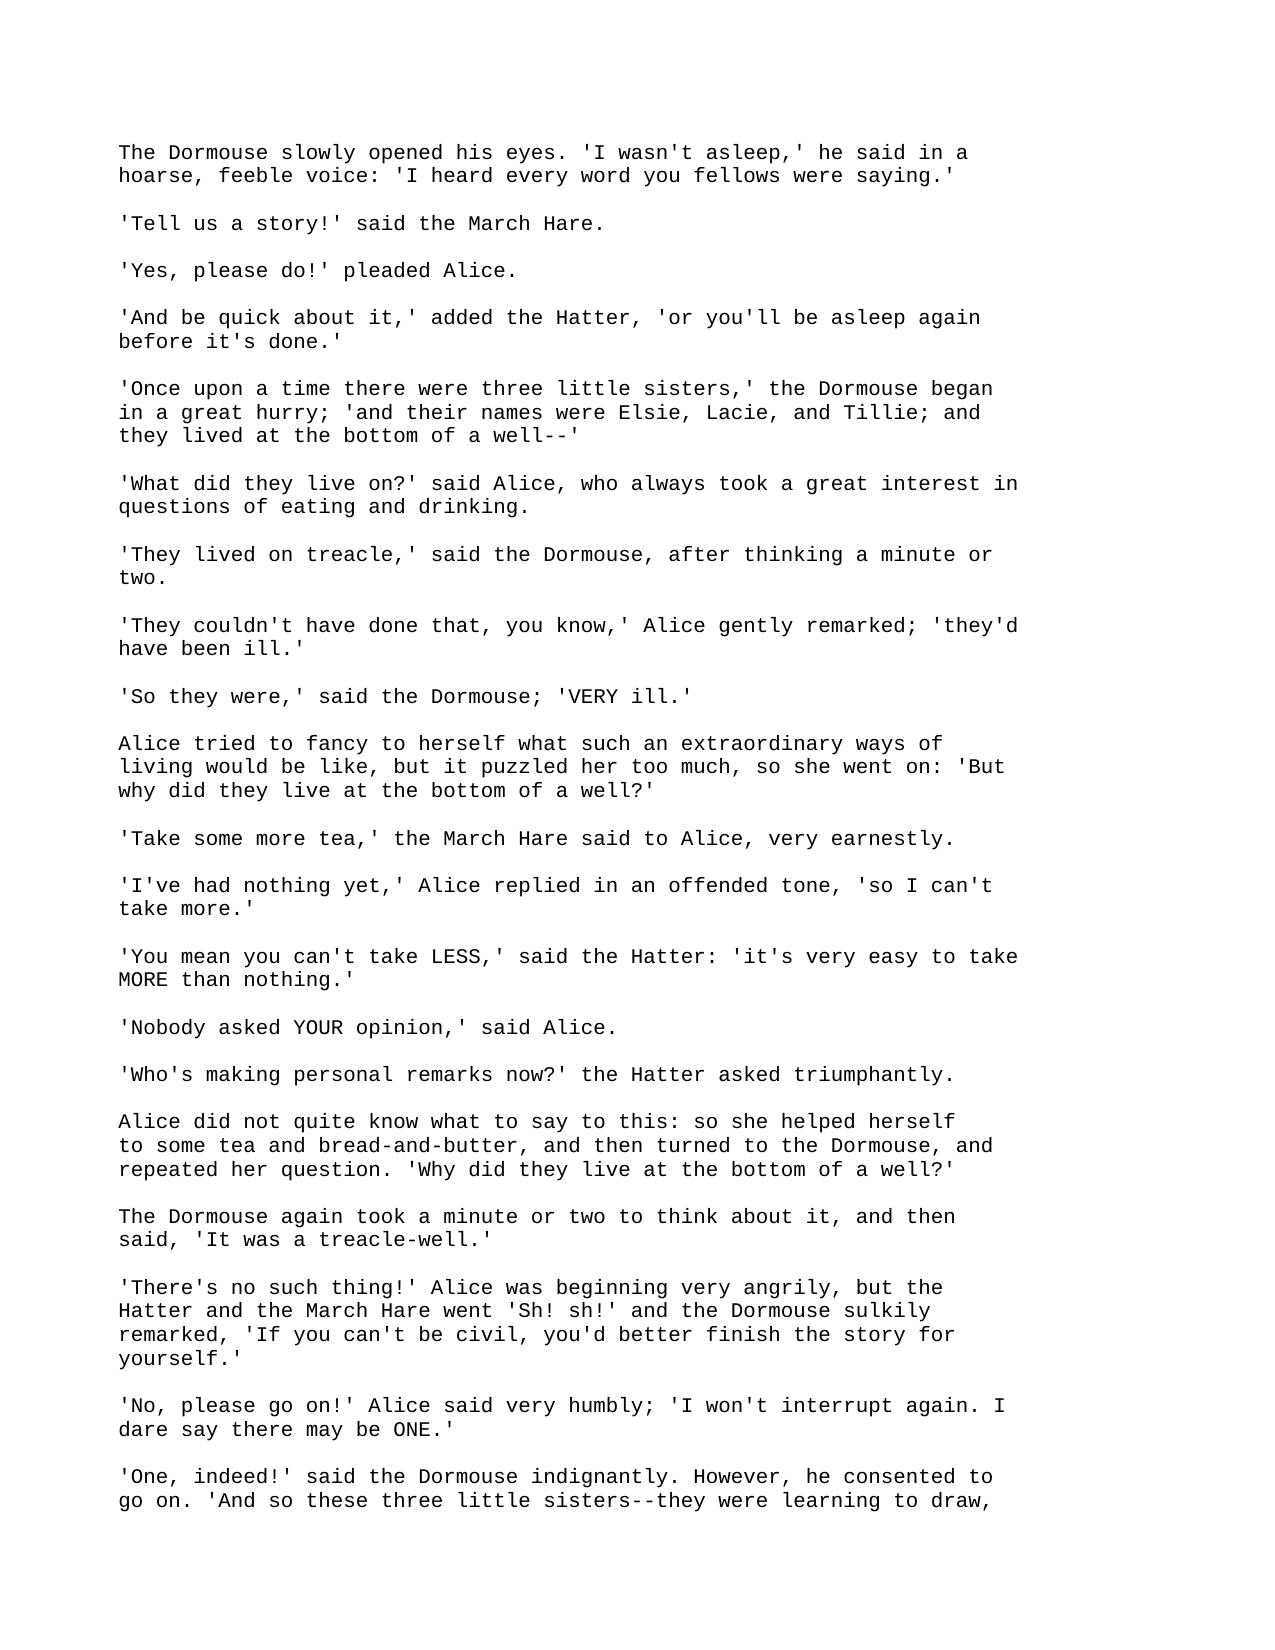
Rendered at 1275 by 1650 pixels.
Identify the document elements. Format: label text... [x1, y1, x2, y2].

text repeated her question. 'Why did they live at the bottom of a well?' [118, 1158, 1157, 1182]
text 'Take some more tea,' the March Hare said to Alice, very earnestly. [118, 827, 1157, 851]
text yourself.' [118, 1348, 1157, 1371]
text dare say there may be ONE.' [118, 1419, 1157, 1442]
text go on. 'And so these three little sisters--they were learning to draw, [118, 1489, 1157, 1513]
text 'One, indeed!' said the Dormouse indignantly. However, he consented to [118, 1466, 1157, 1489]
text 'They couldn't have done that, you know,' Alice gently remarked; 'they'd [118, 615, 1157, 638]
text 'And be quick about it,' added the Hatter, 'or you'll be asleep again [118, 307, 1157, 331]
text said, 'It was a treacle-well.' [118, 1229, 1157, 1253]
text questions of eating and drinking. [118, 496, 1157, 520]
text why did they live at the bottom of a well?' [118, 780, 1157, 804]
text before it's done.' [118, 331, 1157, 354]
text have been ill.' [118, 638, 1157, 662]
text in a great hurry; 'and their names were Elsie, Lacie, and Tillie; and [118, 402, 1157, 426]
text living would be like, but it puzzled her too much, so she went on: 'But [118, 757, 1157, 780]
text Alice tried to fancy to herself what such an extraordinary ways of [118, 733, 1157, 757]
text two. [118, 567, 1157, 591]
text Hatter and the March Hare went 'Sh! sh!' and the Dormouse sulkily [118, 1300, 1157, 1324]
text The Dormouse again took a minute or two to think about it, and then [118, 1206, 1157, 1229]
text 'Nobody asked YOUR opinion,' said Alice. [118, 1017, 1157, 1040]
text 'What did they live on?' said Alice, who always took a great interest in [118, 473, 1157, 496]
text 'I've had nothing yet,' Alice replied in an offended tone, 'so I can't [118, 875, 1157, 898]
text 'No, please go on!' Alice said very humbly; 'I won't interrupt again. I [118, 1395, 1157, 1419]
text 'They lived on treacle,' said the Dormouse, after thinking a minute or [118, 544, 1157, 567]
text to some tea and bread-and-butter, and then turned to the Dormouse, and [118, 1135, 1157, 1158]
text they lived at the bottom of a well--' [118, 426, 1157, 449]
text 'You mean you can't take LESS,' said the Hatter: 'it's very easy to take [118, 946, 1157, 969]
text MORE than nothing.' [118, 969, 1157, 993]
text hoarse, feeble voice: 'I heard every word you fellows were saying.' [118, 165, 1157, 189]
text 'So they were,' said the Dormouse; 'VERY ill.' [118, 686, 1157, 709]
text 'Yes, please do!' pleaded Alice. [118, 260, 1157, 284]
text take more.' [118, 898, 1157, 922]
text Alice did not quite know what to say to this: so she helped herself [118, 1111, 1157, 1135]
text 'Once upon a time there were three little sisters,' the Dormouse began [118, 378, 1157, 402]
text The Dormouse slowly opened his eyes. 'I wasn't asleep,' he said in a [118, 142, 1157, 165]
text 'Tell us a story!' said the March Hare. [118, 213, 1157, 236]
text 'There's no such thing!' Alice was beginning very angrily, but the [118, 1277, 1157, 1300]
text 'Who's making personal remarks now?' the Hatter asked triumphantly. [118, 1064, 1157, 1088]
text remarked, 'If you can't be civil, you'd better finish the story for [118, 1324, 1157, 1348]
